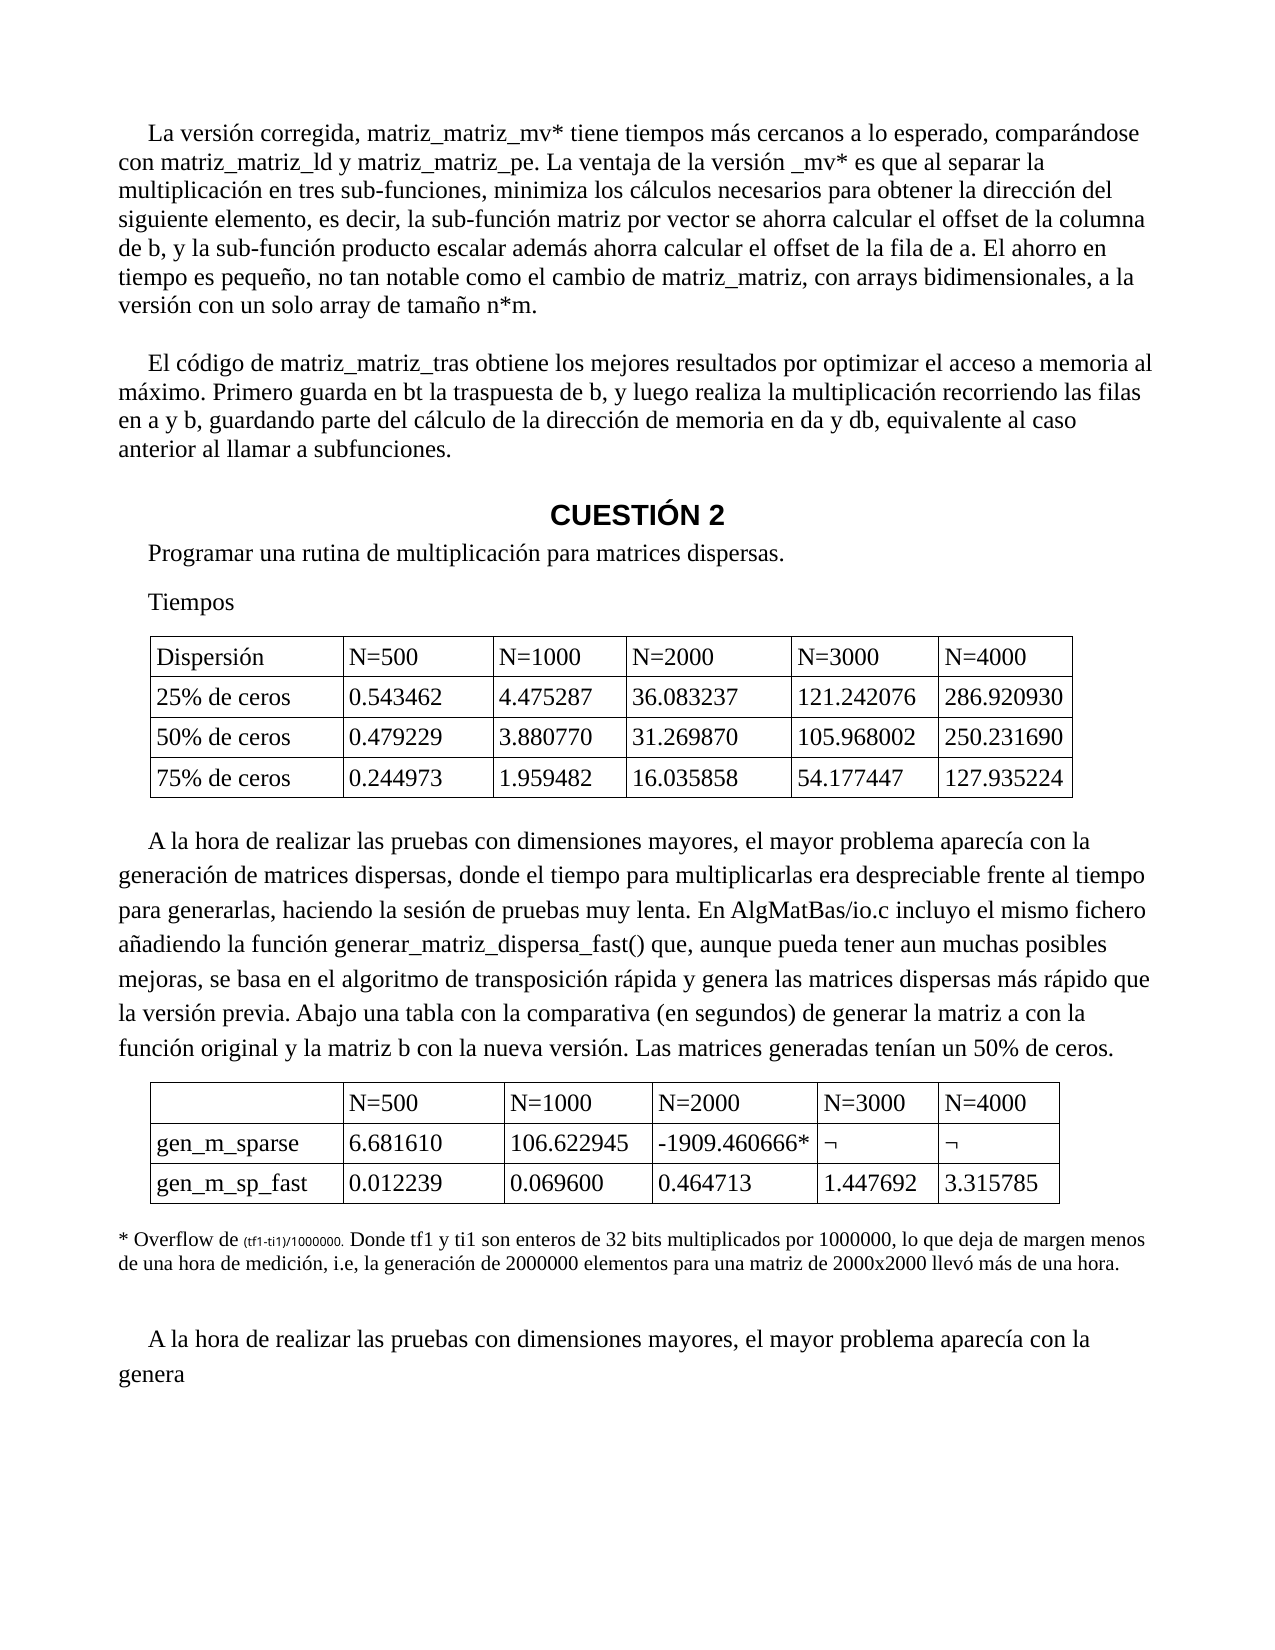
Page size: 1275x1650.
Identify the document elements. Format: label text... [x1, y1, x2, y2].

table_cell 250.231690 [939, 718, 1072, 757]
table_cell 16.035858 [627, 758, 791, 797]
table_cell 127.935224 [939, 758, 1072, 797]
table_cell gen_m_sparse [151, 1124, 343, 1163]
text La versión corregida, matriz_matriz_mv* tiene tiempos más cercanos a lo esperado, comparándose con matriz_matriz_ld y matriz_matriz_pe. La ventaja de la versión _mv* es que al separar la multiplicación en tres sub-funciones, minimiza los cálculos necesarios para obtener la dirección del siguiente elemento, es decir, la sub-función matriz por vector se ahorra calcular el offset de la columna de b, y la sub-función producto escalar además ahorra calcular el offset de la fila de a. El ahorro en tiempo es pequeño, no tan notable como el cambio de matriz_matriz, con arrays bidimensionales, a la versión con un solo array de tamaño n*m. [118, 118, 1157, 319]
table_cell 25% de ceros [151, 677, 343, 717]
table_header N=2000 [627, 637, 791, 676]
table_header N=500 [344, 637, 493, 676]
table_cell 3.315785 [939, 1164, 1059, 1203]
table_header N=2000 [653, 1083, 817, 1122]
table_header N=3000 [818, 1083, 938, 1122]
table_header N=500 [344, 1083, 504, 1122]
text A la hora de realizar las pruebas con dimensiones mayores, el mayor problema aparecía con la genera [118, 1324, 1157, 1388]
table_cell 0.244973 [344, 758, 493, 797]
table_header N=1000 [494, 637, 626, 676]
table_cell 0.479229 [344, 718, 493, 757]
table_cell 121.242076 [792, 677, 938, 717]
table_cell 1.959482 [494, 758, 626, 797]
table_cell -1909.460666* [653, 1124, 817, 1163]
table_cell 286.920930 [939, 677, 1072, 717]
table_cell 0.464713 [653, 1164, 817, 1203]
table_cell 6.681610 [344, 1124, 504, 1163]
table_cell ¬ [818, 1124, 938, 1163]
table_cell gen_m_sp_fast [151, 1164, 343, 1203]
table_cell 1.447692 [818, 1164, 938, 1203]
table_header [151, 1083, 343, 1122]
table_cell 3.880770 [494, 718, 626, 757]
table_cell 0.543462 [344, 677, 493, 717]
text El código de matriz_matriz_tras obtiene los mejores resultados por optimizar el acceso a memoria al máximo. Primero guarda en bt la traspuesta de b, y luego realiza la multiplicación recorriendo las filas en a y b, guardando parte del cálculo de la dirección de memoria en da y db, equivalente al caso anterior al llamar a subfunciones. [118, 348, 1157, 463]
table_cell 50% de ceros [151, 718, 343, 757]
table_cell ¬ [939, 1124, 1059, 1163]
table_cell 4.475287 [494, 677, 626, 717]
table_cell 0.012239 [344, 1164, 504, 1203]
table_cell 36.083237 [627, 677, 791, 717]
text * Overflow de (tf1-ti1)/1000000. Donde tf1 y ti1 son enteros de 32 bits multiplicados por 1000000, lo que deja de margen menos de una hora de medición, i.e, la generación de 2000000 elementos para una matriz de 2000x2000 llevó más de una hora. [118, 1227, 1157, 1275]
table_cell 106.622945 [505, 1124, 652, 1163]
table_header N=4000 [939, 637, 1072, 676]
table_header N=4000 [939, 1083, 1059, 1122]
subtitle CUESTIÓN 2 [118, 498, 1157, 532]
text Programar una rutina de multiplicación para matrices dispersas. [118, 538, 1157, 567]
text Tiempos [118, 587, 1157, 616]
table_header N=1000 [505, 1083, 652, 1122]
table_cell 54.177447 [792, 758, 938, 797]
text A la hora de realizar las pruebas con dimensiones mayores, el mayor problema aparecía con la generación de matrices dispersas, donde el tiempo para multiplicarlas era despreciable frente al tiempo para generarlas, haciendo la sesión de pruebas muy lenta. En AlgMatBas/io.c incluyo el mismo fichero añadiendo la función generar_matriz_dispersa_fast() que, aunque pueda tener aun muchas posibles mejoras, se basa en el algoritmo de transposición rápida y genera las matrices dispersas más rápido que la versión previa. Abajo una tabla con la comparativa (en segundos) de generar la matriz a con la función original y la matriz b con la nueva versión. Las matrices generadas tenían un 50% de ceros. [118, 826, 1157, 1062]
table_cell 0.069600 [505, 1164, 652, 1203]
table_cell 31.269870 [627, 718, 791, 757]
table_header N=3000 [792, 637, 938, 676]
table_cell 75% de ceros [151, 758, 343, 797]
table_header Dispersión [151, 637, 343, 676]
table_cell 105.968002 [792, 718, 938, 757]
